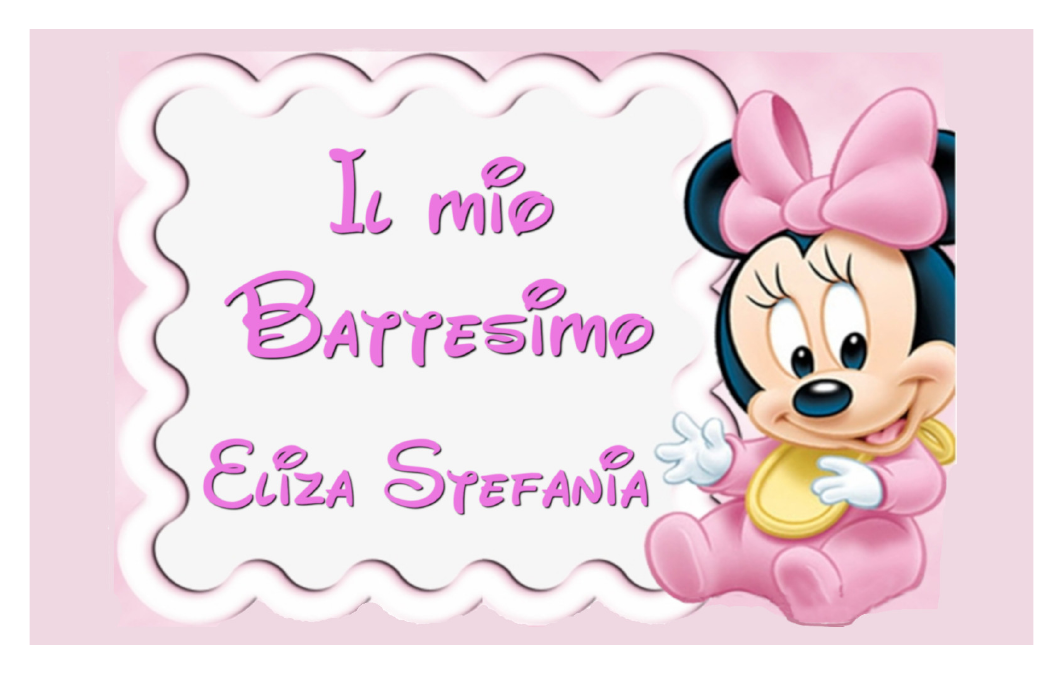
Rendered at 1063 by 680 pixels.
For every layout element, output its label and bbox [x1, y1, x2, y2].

picture [29, 29, 1034, 645]
